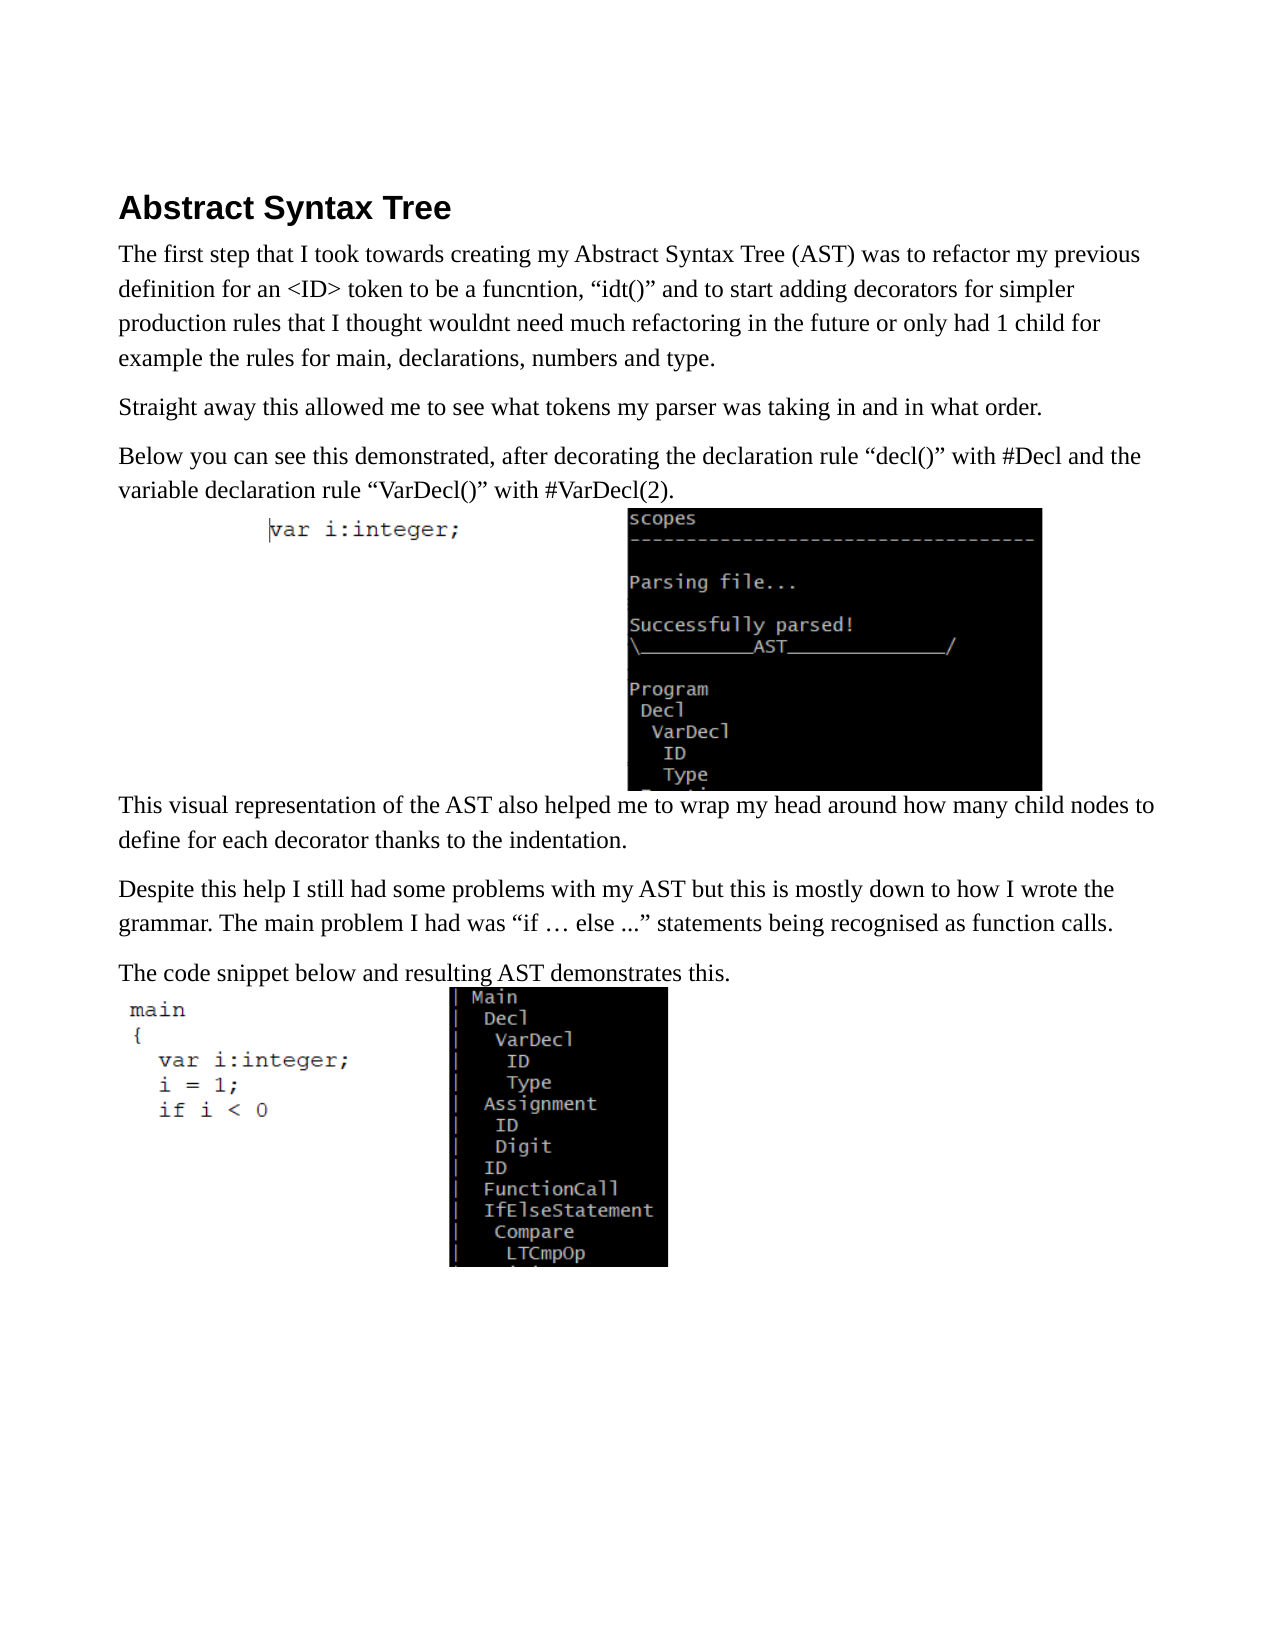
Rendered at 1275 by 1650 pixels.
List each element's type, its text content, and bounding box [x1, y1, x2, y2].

text Despite this help I still had some problems with my AST but this is mostly down to how I wrote the grammar. The main problem I had was “if … else ...” statements being recognised as function calls. [118, 874, 1157, 937]
picture [128, 1000, 357, 1127]
picture [449, 987, 669, 1267]
picture [269, 518, 465, 544]
text The first step that I took towards creating my Abstract Syntax Tree (AST) was to refactor my previous definition for an <ID> token to be a funcntion, “idt()” and to start adding decorators for simpler production rules that I thought wouldnt need much refactoring in the future or only had 1 child for example the rules for main, declarations, numbers and type. [118, 239, 1157, 371]
text Straight away this allowed me to see what tokens my parser was taking in and in what order. [118, 392, 1157, 420]
text The code snippet below and resulting AST demonstrates this. [118, 958, 1157, 986]
text Below you can see this demonstrated, after decorating the declaration rule “decl()” with #Decl and the variable declaration rule “VarDecl()” with #VarDecl(2). [118, 441, 1157, 504]
subtitle Abstract Syntax Tree [118, 188, 1157, 227]
picture [627, 508, 1043, 791]
text This visual representation of the AST also helped me to wrap my head around how many child nodes to define for each decorator thanks to the indentation. [118, 524, 1157, 854]
